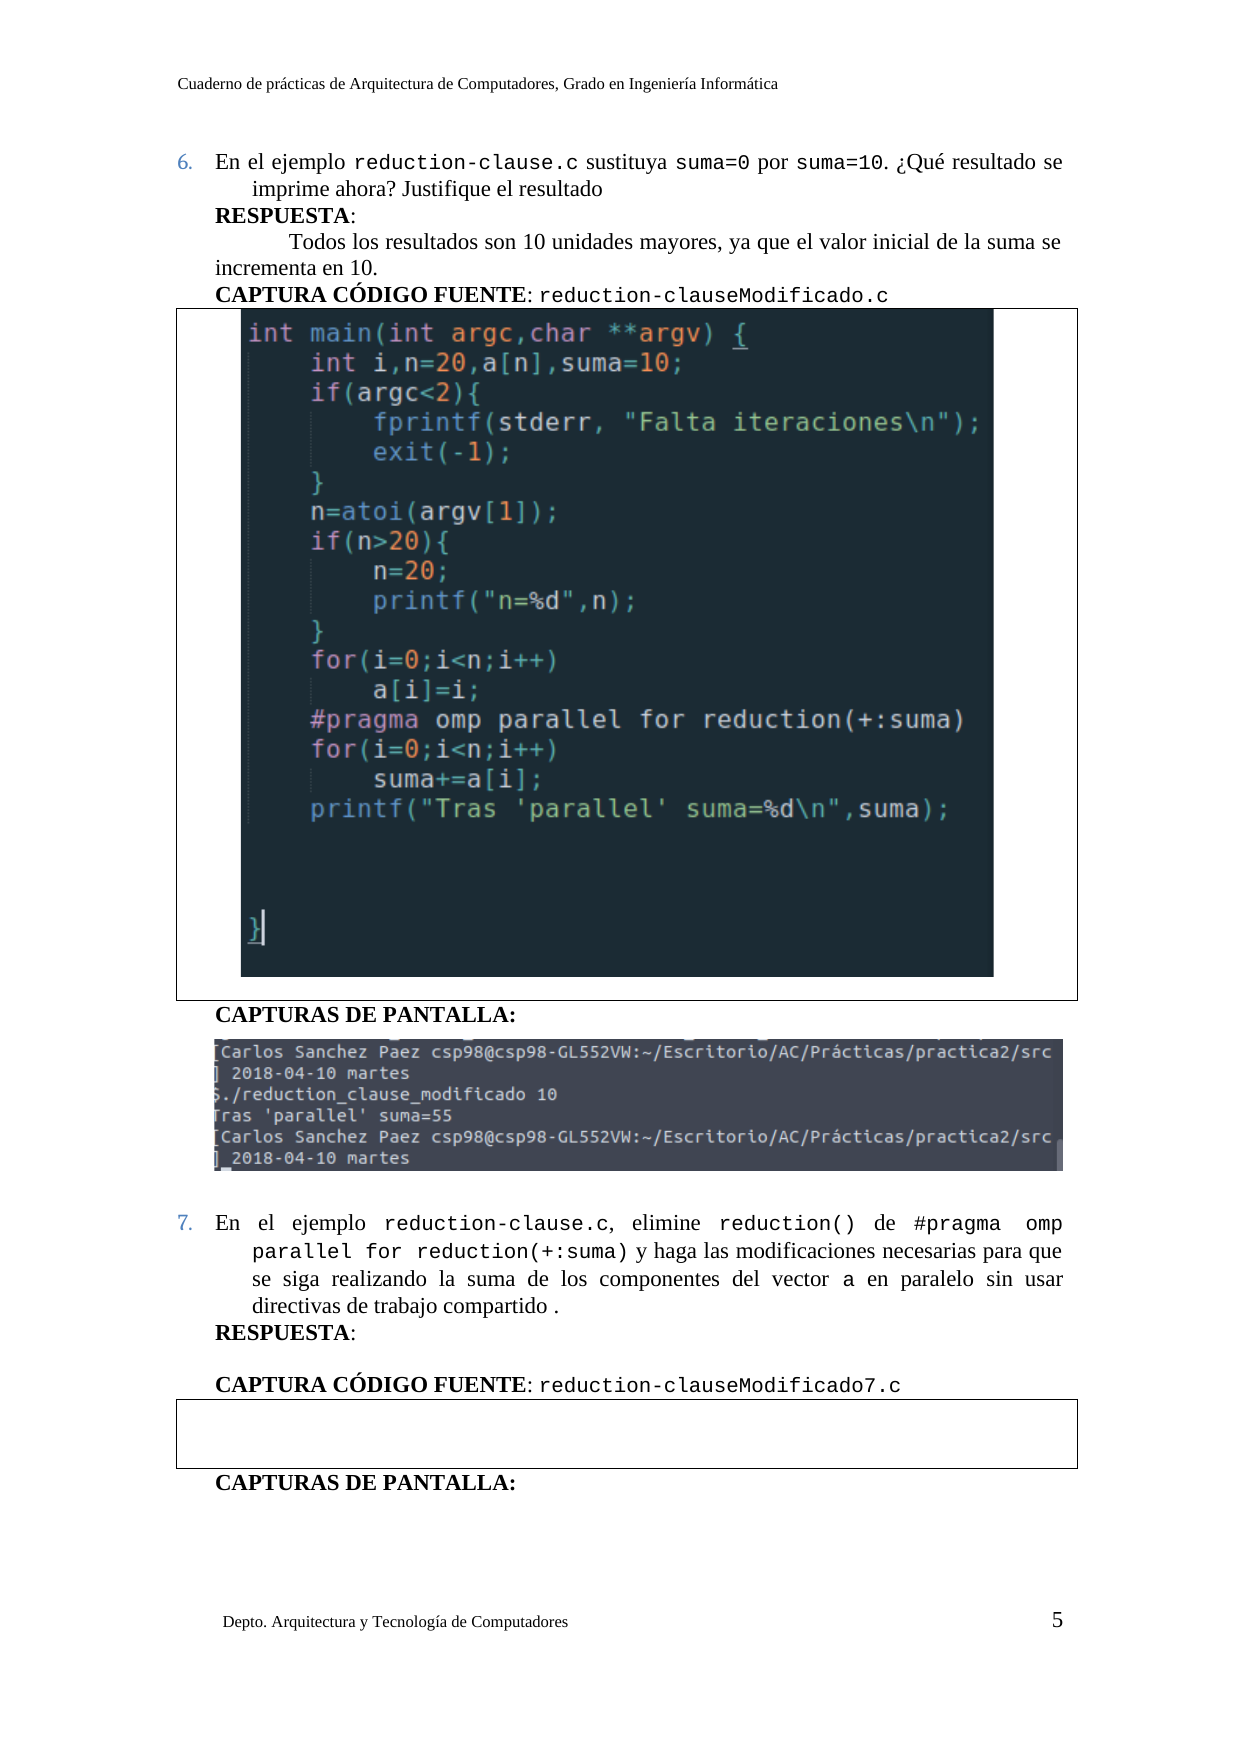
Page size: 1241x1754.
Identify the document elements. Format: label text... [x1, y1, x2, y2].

list En el ejemplo reduction-clause.c, elimine reduction() de #pragma omp parallel for reduction(+:suma) y haga las modificaciones necesarias para que se siga realizando la suma de los componentes del vector a en paralelo sin usar directivas de trabajo compartido . [177, 1209, 1063, 1318]
text CAPTURAS DE PANTALLA: [215, 1469, 1063, 1496]
text CAPTURAS DE PANTALLA: [215, 1001, 1063, 1027]
text RESPUESTA: [215, 1318, 1063, 1345]
list En el ejemplo reduction-clause.c sustituya suma=0 por suma=10. ¿Qué resultado se imprime ahora? Justifique el resultado [177, 148, 1063, 202]
table_header [177, 1400, 1077, 1468]
picture [214, 1039, 1063, 1171]
table_header [177, 309, 1077, 1000]
text CAPTURA CÓDIGO FUENTE: reduction-clauseModificado7.c [215, 1371, 1063, 1399]
text CAPTURA CÓDIGO FUENTE: reduction-clauseModificado.c [215, 281, 1063, 308]
text Todos los resultados son 10 unidades mayores, ya que el valor inicial de la suma se incrementa en 10. [215, 228, 1063, 281]
text RESPUESTA: [215, 202, 1063, 228]
picture [240, 309, 994, 977]
